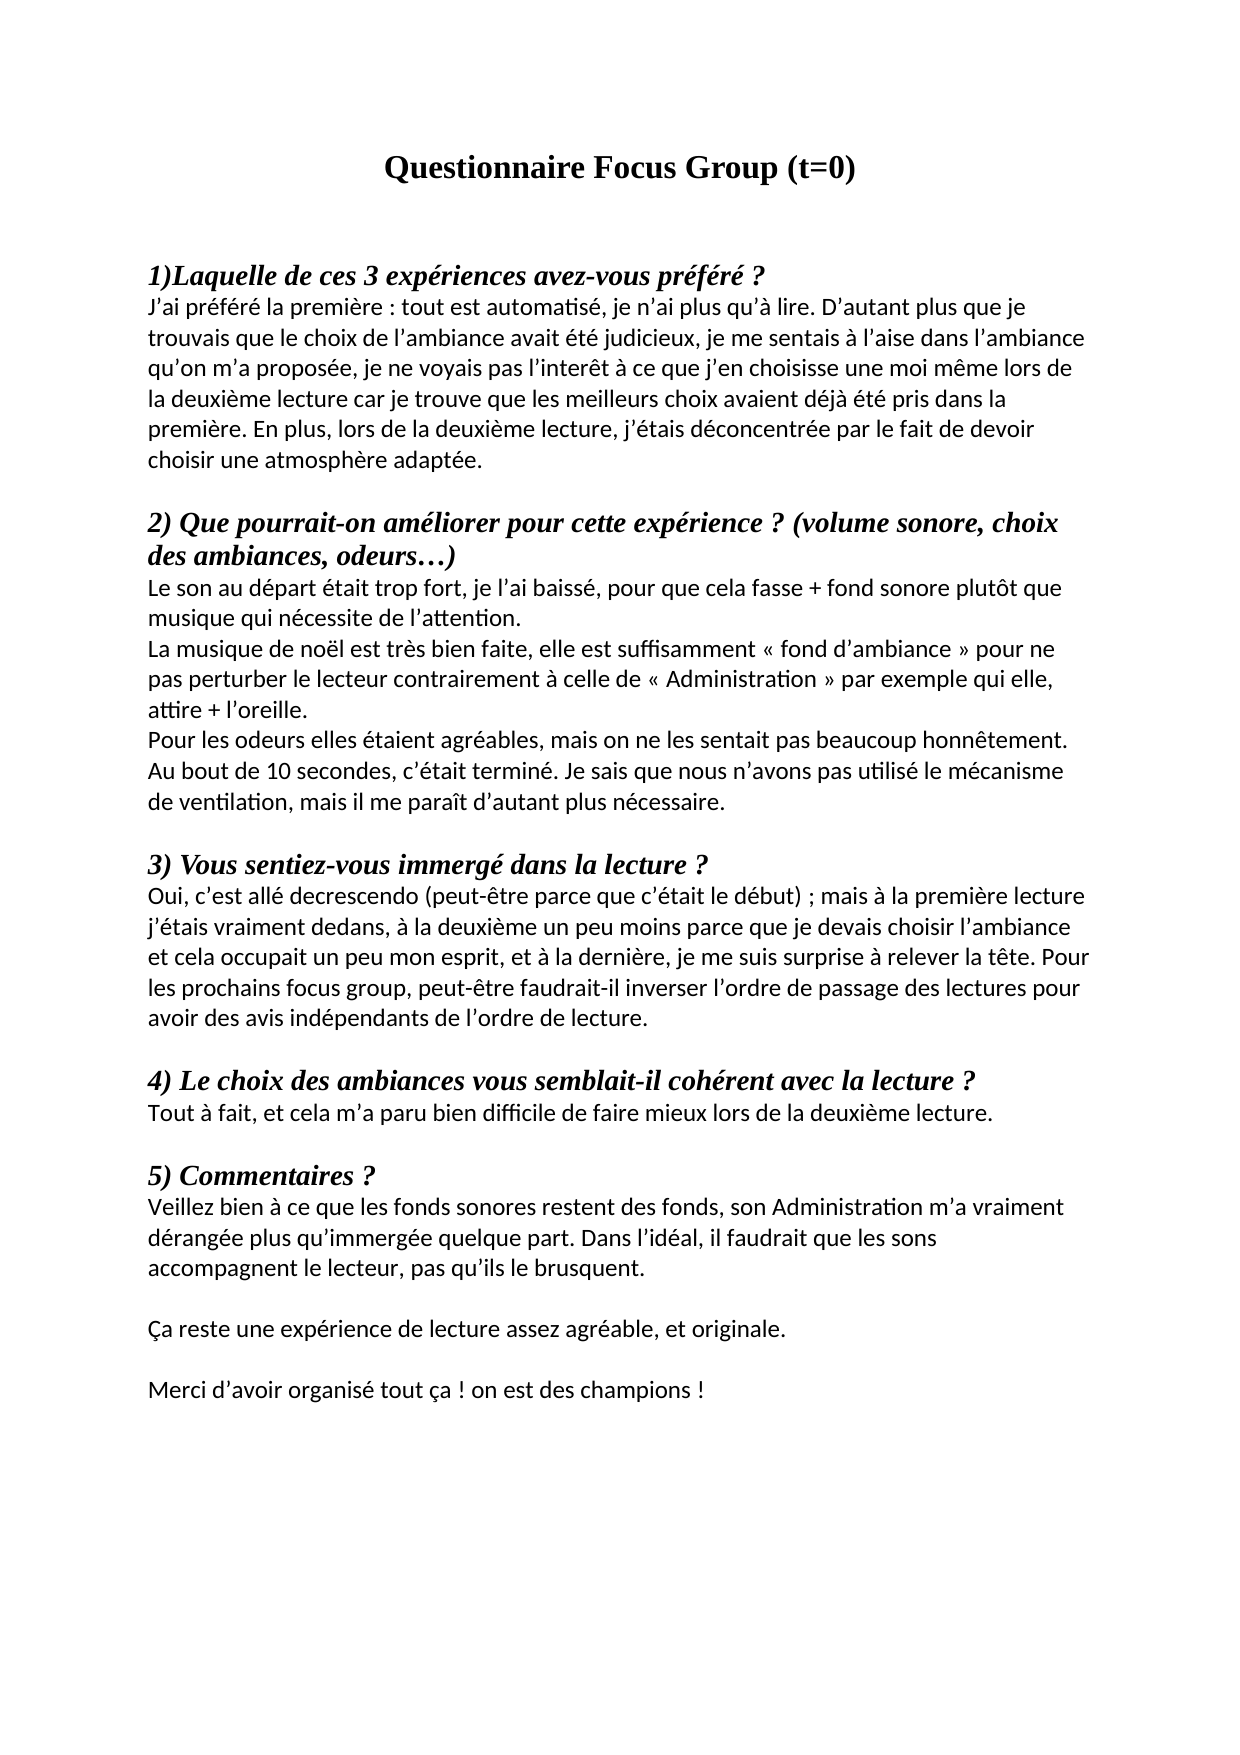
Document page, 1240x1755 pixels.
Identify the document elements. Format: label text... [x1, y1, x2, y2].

text Pour les odeurs elles étaient agréables, mais on ne les sentait pas beaucoup honnêtement. Au bout de 10 secondes, c’était terminé. Je sais que nous n’avons pas utilisé le mécanisme de ventilation, mais il me paraît d’autant plus nécessaire. [148, 725, 1092, 816]
text 3) Vous sentiez-vous immergé dans la lecture ? [148, 847, 1092, 880]
text Ça reste une expérience de lecture assez agréable, et originale. [148, 1314, 1092, 1344]
text J’ai préféré la première : tout est automatisé, je n’ai plus qu’à lire. D’autant plus que je trouvais que le choix de l’ambiance avait été judicieux, je me sentais à l’aise dans l’ambiance qu’on m’a proposée, je ne voyais pas l’interêt à ce que j’en choisisse une moi même lors de la deuxième lecture car je trouve que les meilleurs choix avaient déjà été pris dans la première. En plus, lors de la deuxième lecture, j’étais déconcentrée par le fait de devoir choisir une atmosphère adaptée. [148, 291, 1092, 474]
text 2) Que pourrait-on améliorer pour cette expérience ? (volume sonore, choix des ambiances, odeurs…) [148, 505, 1092, 572]
text Questionnaire Focus Group (t=0) [148, 148, 1092, 186]
text 1)Laquelle de ces 3 expériences avez-vous préféré ? [148, 258, 1092, 291]
text 5) Commentaires ? [148, 1158, 1092, 1192]
text 4) Le choix des ambiances vous semblait-il cohérent avec la lecture ? [148, 1063, 1092, 1097]
text Merci d’avoir organisé tout ça ! on est des champions ! [148, 1375, 1092, 1405]
text Tout à fait, et cela m’a paru bien difficile de faire mieux lors de la deuxième lecture. [148, 1097, 1092, 1127]
text La musique de noël est très bien faite, elle est suffisamment « fond d’ambiance » pour ne pas perturber le lecteur contrairement à celle de « Administration » par exemple qui elle, attire + l’oreille. [148, 633, 1092, 725]
text Le son au départ était trop fort, je l’ai baissé, pour que cela fasse + fond sonore plutôt que musique qui nécessite de l’attention. [148, 572, 1092, 633]
text Oui, c’est allé decrescendo (peut-être parce que c’était le début) ; mais à la première lecture j’étais vraiment dedans, à la deuxième un peu moins parce que je devais choisir l’ambiance et cela occupait un peu mon esprit, et à la dernière, je me suis surprise à relever la tête. Pour les prochains focus group, peut-être faudrait-il inverser l’ordre de passage des lectures pour avoir des avis indépendants de l’ordre de lecture. [148, 880, 1092, 1033]
text Veillez bien à ce que les fonds sonores restent des fonds, son Administration m’a vraiment dérangée plus qu’immergée quelque part. Dans l’idéal, il faudrait que les sons accompagnent le lecteur, pas qu’ils le brusquent. [148, 1192, 1092, 1283]
